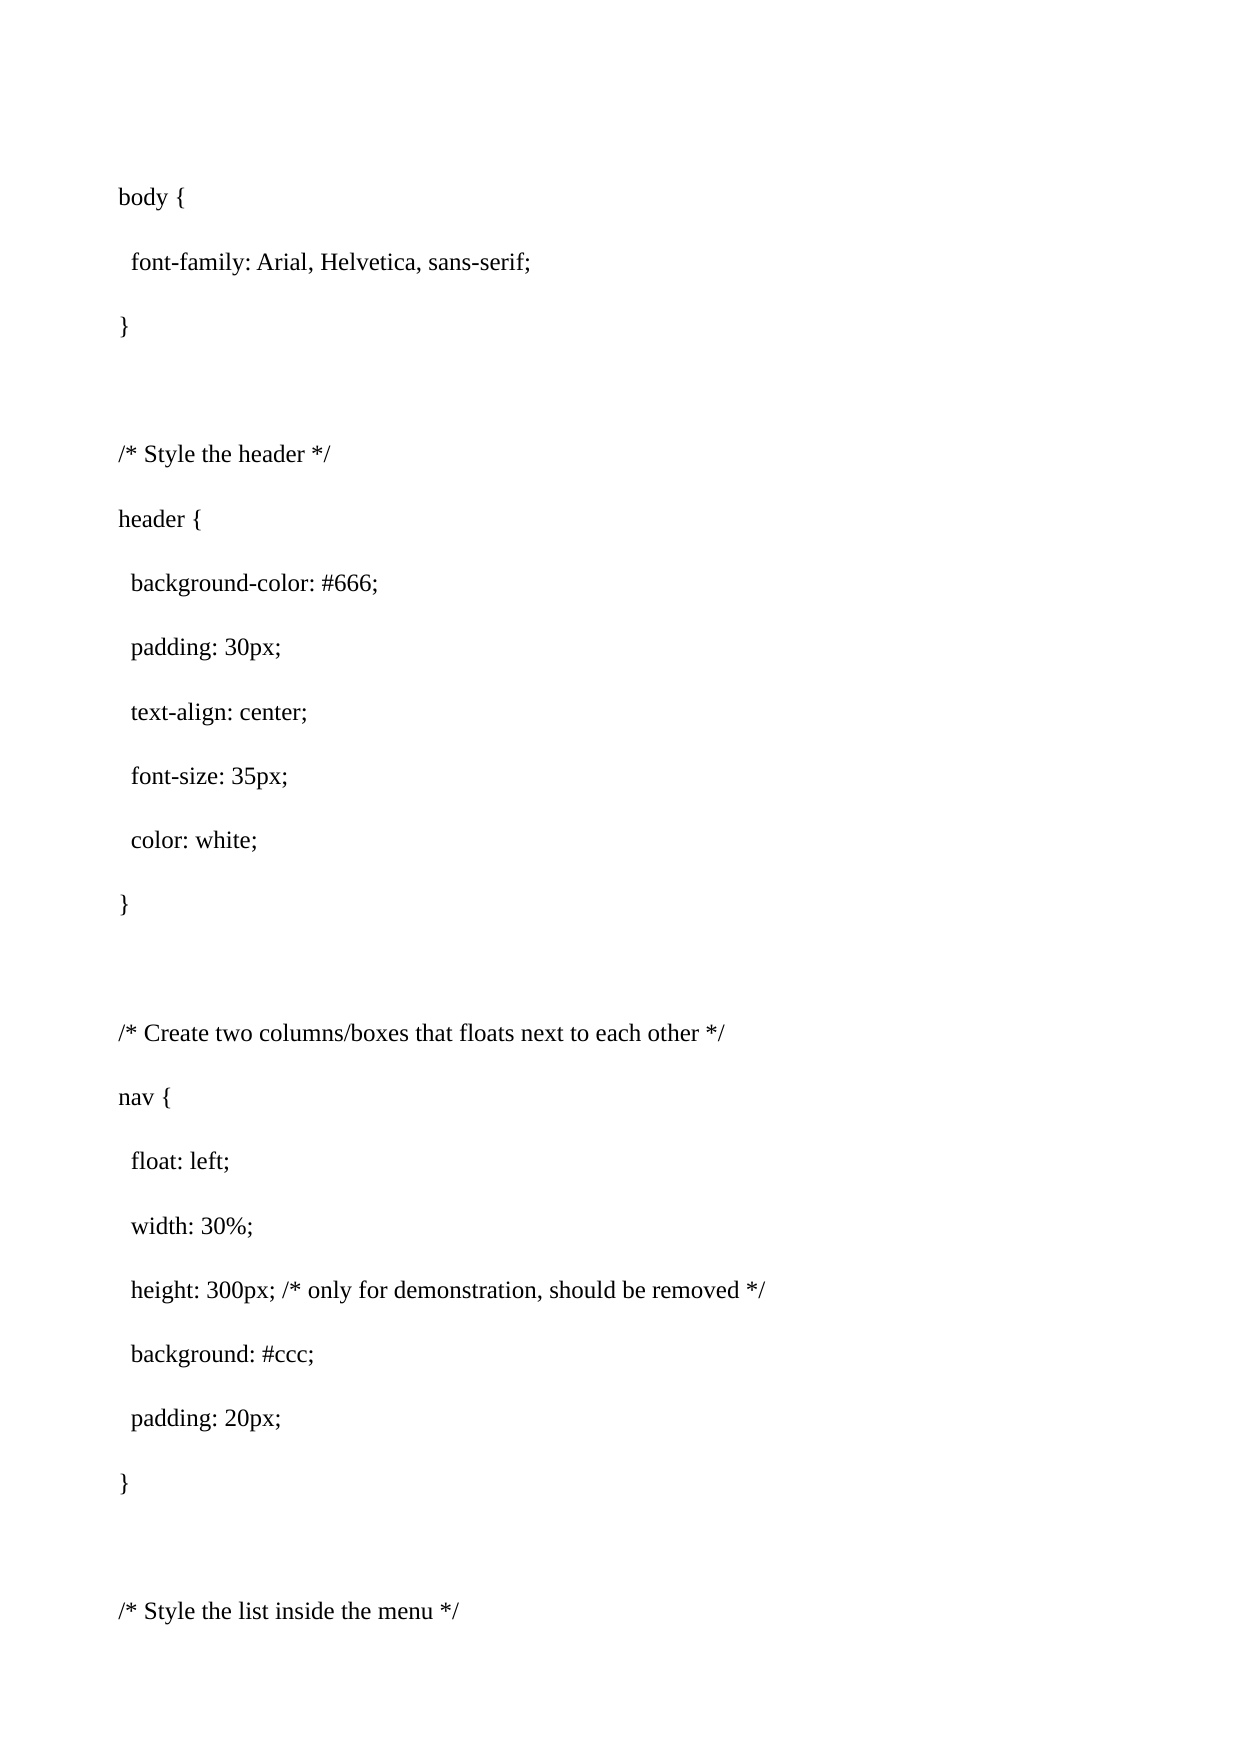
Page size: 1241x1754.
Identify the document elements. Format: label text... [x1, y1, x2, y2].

text text-align: center; [118, 697, 1122, 725]
text /* Style the list inside the menu */ [118, 1596, 1122, 1625]
text padding: 30px; [118, 632, 1122, 661]
text background: #ccc; [118, 1339, 1122, 1368]
text header { [118, 504, 1122, 532]
text font-family: Arial, Helvetica, sans-serif; [118, 247, 1122, 275]
text padding: 20px; [118, 1403, 1122, 1432]
text /* Style the header */ [118, 439, 1122, 468]
text nav { [118, 1082, 1122, 1111]
text font-size: 35px; [118, 761, 1122, 789]
text } [118, 311, 1122, 340]
text float: left; [118, 1146, 1122, 1175]
text } [118, 1468, 1122, 1497]
text color: white; [118, 825, 1122, 854]
text width: 30%; [118, 1211, 1122, 1239]
text background-color: #666; [118, 568, 1122, 597]
text height: 300px; /* only for demonstration, should be removed */ [118, 1275, 1122, 1304]
text body { [118, 182, 1122, 211]
text } [118, 889, 1122, 918]
text /* Create two columns/boxes that floats next to each other */ [118, 1018, 1122, 1047]
